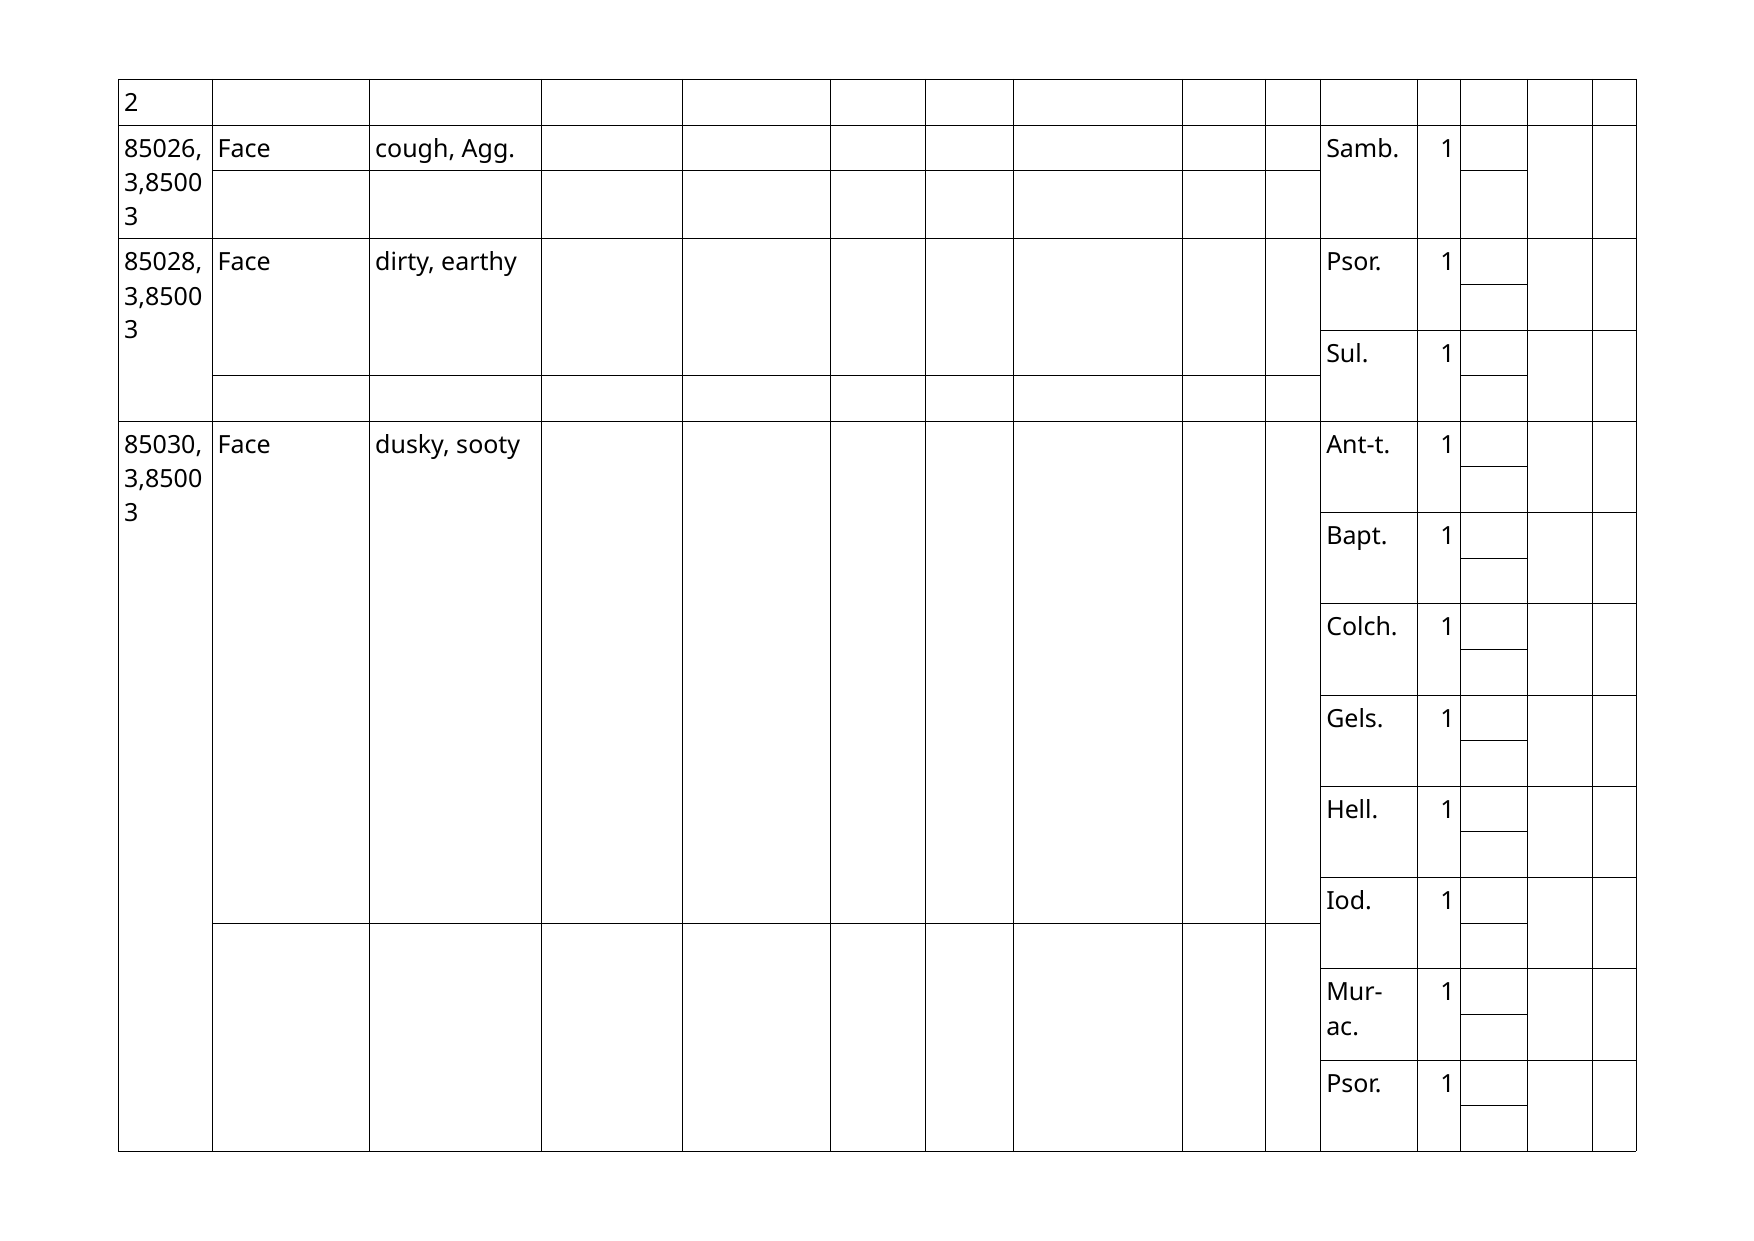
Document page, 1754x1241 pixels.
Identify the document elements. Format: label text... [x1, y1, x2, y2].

table_cell [542, 924, 682, 1151]
table_cell dirty, earthy [370, 239, 541, 375]
table_cell [1461, 80, 1527, 124]
table_cell [1014, 924, 1182, 1151]
table_cell 1 [1418, 126, 1460, 238]
table_cell [1266, 376, 1320, 421]
table_cell [1014, 422, 1182, 923]
table_cell [831, 422, 925, 923]
table_cell [1183, 239, 1265, 375]
table_cell Gels. [1321, 696, 1417, 786]
table_cell 1 [1418, 878, 1460, 968]
table_cell [1461, 924, 1527, 968]
table_cell [1528, 604, 1592, 694]
table_cell 85028,3,85003 [119, 239, 212, 421]
table_cell [213, 376, 369, 421]
table_cell [1266, 422, 1320, 923]
table_cell [1266, 924, 1320, 1151]
table_cell [1528, 969, 1592, 1059]
table_cell [1461, 832, 1527, 877]
table_cell 1 [1418, 604, 1460, 694]
table_cell [683, 376, 830, 421]
table_cell [1014, 126, 1182, 170]
table_cell [1461, 376, 1527, 421]
table_cell [926, 924, 1013, 1151]
table_cell [1593, 513, 1636, 603]
table_cell [1461, 513, 1527, 558]
table_cell 85026,3,85003 [119, 126, 212, 238]
table_cell [1461, 741, 1527, 786]
table_cell [1014, 80, 1182, 124]
table_cell Bapt. [1321, 513, 1417, 603]
table_cell [1461, 559, 1527, 603]
table_cell [926, 239, 1013, 375]
table_cell [1461, 422, 1527, 466]
table_cell [1593, 604, 1636, 694]
table_cell Hell. [1321, 787, 1417, 877]
table_cell 1 [1418, 1061, 1460, 1151]
table_cell [1528, 331, 1592, 421]
table_cell [1528, 422, 1592, 512]
table_cell [213, 171, 369, 238]
table_cell [831, 126, 925, 170]
table_cell Colch. [1321, 604, 1417, 694]
table_cell 1 [1418, 696, 1460, 786]
table_cell [683, 126, 830, 170]
table_cell [1461, 171, 1527, 238]
table_cell [926, 171, 1013, 238]
table_cell [1528, 126, 1592, 238]
table_cell [542, 171, 682, 238]
table_cell [1183, 126, 1265, 170]
table_cell [1461, 126, 1527, 170]
table_cell [1461, 239, 1527, 284]
table_cell [1266, 80, 1320, 124]
table_cell 1 [1418, 787, 1460, 877]
table_cell [1461, 285, 1527, 329]
table_cell [1183, 924, 1265, 1151]
table_cell Face [213, 422, 369, 923]
table_cell [1461, 787, 1527, 831]
table_cell [1528, 787, 1592, 877]
table_cell [1593, 969, 1636, 1059]
table_cell [370, 171, 541, 238]
table_cell [683, 80, 830, 124]
table_cell 1 [1418, 969, 1460, 1059]
table_cell [1461, 650, 1527, 694]
table_cell [831, 239, 925, 375]
table_cell [1528, 239, 1592, 329]
table_cell 1 [1418, 422, 1460, 512]
table_cell [1593, 422, 1636, 512]
table_cell [926, 422, 1013, 923]
table_cell [1528, 878, 1592, 968]
table_cell [542, 126, 682, 170]
table_cell Psor. [1321, 239, 1417, 329]
table_cell [926, 376, 1013, 421]
table_cell [1014, 171, 1182, 238]
table_cell [1461, 467, 1527, 512]
table_cell 1 [1418, 239, 1460, 329]
table_cell [831, 80, 925, 124]
table_cell [1183, 171, 1265, 238]
table_cell [1528, 80, 1592, 124]
table_cell [1321, 80, 1417, 124]
table_cell Samb. [1321, 126, 1417, 238]
table_cell [1593, 126, 1636, 238]
table_cell [1266, 126, 1320, 170]
table_cell [370, 80, 541, 124]
table_cell [1593, 787, 1636, 877]
table_cell [1183, 80, 1265, 124]
table_cell 85030,3,85003 [119, 422, 212, 1151]
table_cell [1461, 1106, 1527, 1151]
table_cell [1266, 239, 1320, 375]
table_cell [1528, 696, 1592, 786]
table_cell [1528, 513, 1592, 603]
table_cell [1461, 696, 1527, 740]
table_cell [1418, 80, 1460, 124]
table_cell [1461, 969, 1527, 1014]
table_cell Sul. [1321, 331, 1417, 421]
table_cell [542, 239, 682, 375]
table_cell [213, 80, 369, 124]
table_cell [1461, 1061, 1527, 1105]
table_cell [1461, 604, 1527, 649]
table_cell Mur-ac. [1321, 969, 1417, 1059]
table_cell [1593, 239, 1636, 329]
table_cell 2 [119, 80, 212, 124]
table_cell Iod. [1321, 878, 1417, 968]
table_cell [542, 80, 682, 124]
table_cell Face [213, 239, 369, 375]
table_cell [370, 376, 541, 421]
table_cell 1 [1418, 513, 1460, 603]
table_cell cough, Agg. [370, 126, 541, 170]
table_cell [1461, 1015, 1527, 1059]
table_cell [1014, 376, 1182, 421]
table_cell [1183, 422, 1265, 923]
table_cell [542, 376, 682, 421]
table_cell [1593, 696, 1636, 786]
table_cell [683, 171, 830, 238]
table_cell 1 [1418, 331, 1460, 421]
table_cell Face [213, 126, 369, 170]
table_cell [1593, 80, 1636, 124]
table_cell [926, 126, 1013, 170]
table_cell [1593, 878, 1636, 968]
table_cell [370, 924, 541, 1151]
table_cell [683, 924, 830, 1151]
table_cell [831, 376, 925, 421]
table_cell Psor. [1321, 1061, 1417, 1151]
table_cell dusky, sooty [370, 422, 541, 923]
table_cell [1528, 1061, 1592, 1151]
table_cell [683, 239, 830, 375]
table_cell [683, 422, 830, 923]
table_cell [831, 924, 925, 1151]
table_cell [213, 924, 369, 1151]
table_cell [926, 80, 1013, 124]
table_cell [1593, 331, 1636, 421]
table_cell [1183, 376, 1265, 421]
table_cell [1266, 171, 1320, 238]
table_cell [1461, 331, 1527, 375]
table_cell [831, 171, 925, 238]
table_cell [542, 422, 682, 923]
table_cell [1014, 239, 1182, 375]
table_cell [1461, 878, 1527, 923]
table_cell [1593, 1061, 1636, 1151]
table_cell Ant-t. [1321, 422, 1417, 512]
